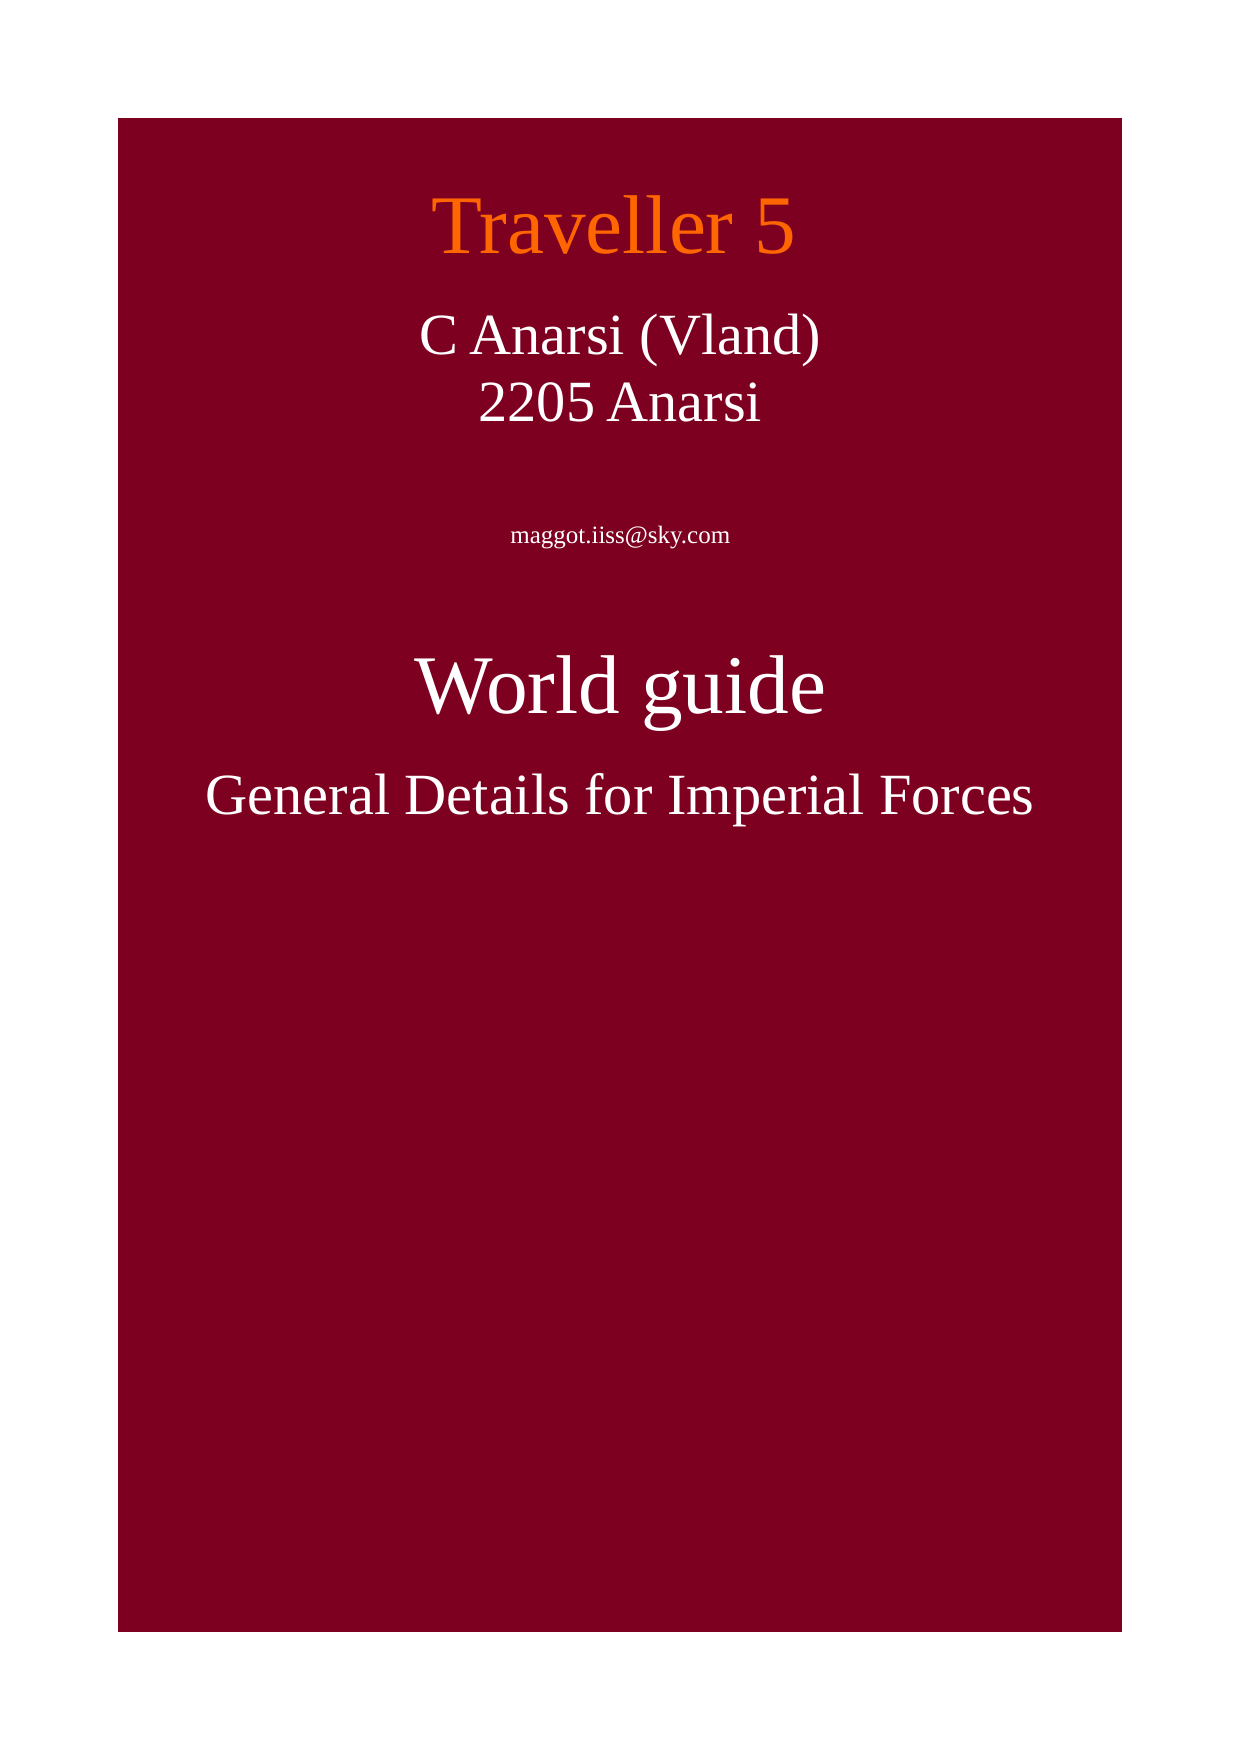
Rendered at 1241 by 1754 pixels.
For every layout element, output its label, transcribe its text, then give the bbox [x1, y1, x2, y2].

text C Anarsi (Vland) [118, 300, 1122, 367]
text General Details for Imperial Forces [118, 760, 1122, 827]
text World guide [118, 636, 1122, 731]
text maggot.iiss@sky.com [118, 521, 1122, 549]
text Traveller 5 [118, 176, 1122, 271]
text 2205 Anarsi [118, 367, 1122, 434]
